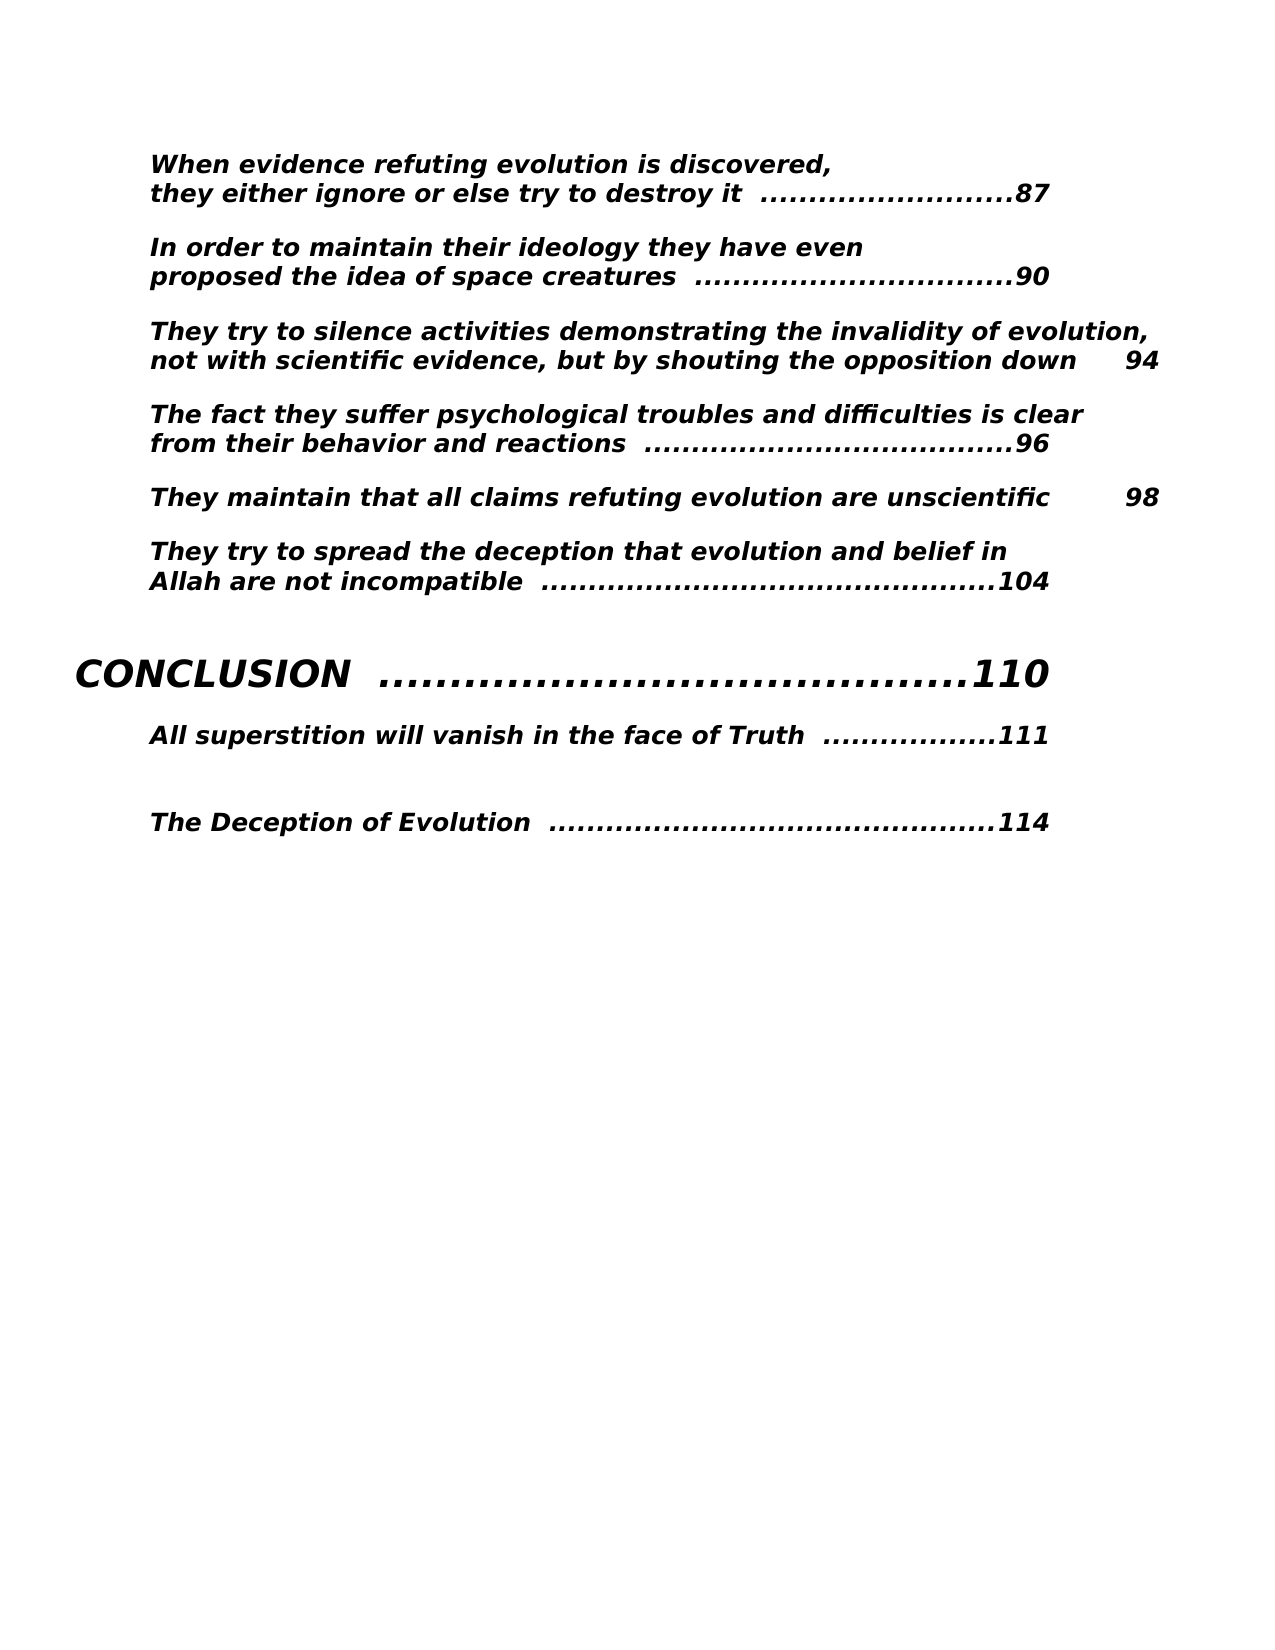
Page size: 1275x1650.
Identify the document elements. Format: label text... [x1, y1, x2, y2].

subtitle When evidence refuting evolution is discovered, they either ignore or else try to destroy it 87 [150, 150, 1200, 208]
subtitle CONCLUSION 110 [75, 653, 1200, 697]
subtitle All superstition will vanish in the face of Truth 111 [150, 722, 1200, 751]
subtitle In order to maintain their ideology they have even proposed the idea of space creatures 90 [150, 233, 1200, 292]
subtitle They try to silence activities demonstrating the invalidity of evolution, not with scientific evidence, but by shouting the opposition down 94 [150, 317, 1200, 375]
subtitle The Deception of Evolution 114 [150, 808, 1200, 837]
subtitle They try to spread the deception that evolution and belief in Allah are not incompatible 104 [150, 537, 1200, 596]
subtitle The fact they suffer psychological troubles and difficulties is clear from their behavior and reactions 96 [150, 400, 1200, 458]
subtitle They maintain that all claims refuting evolution are unscientific 98 [150, 483, 1200, 512]
